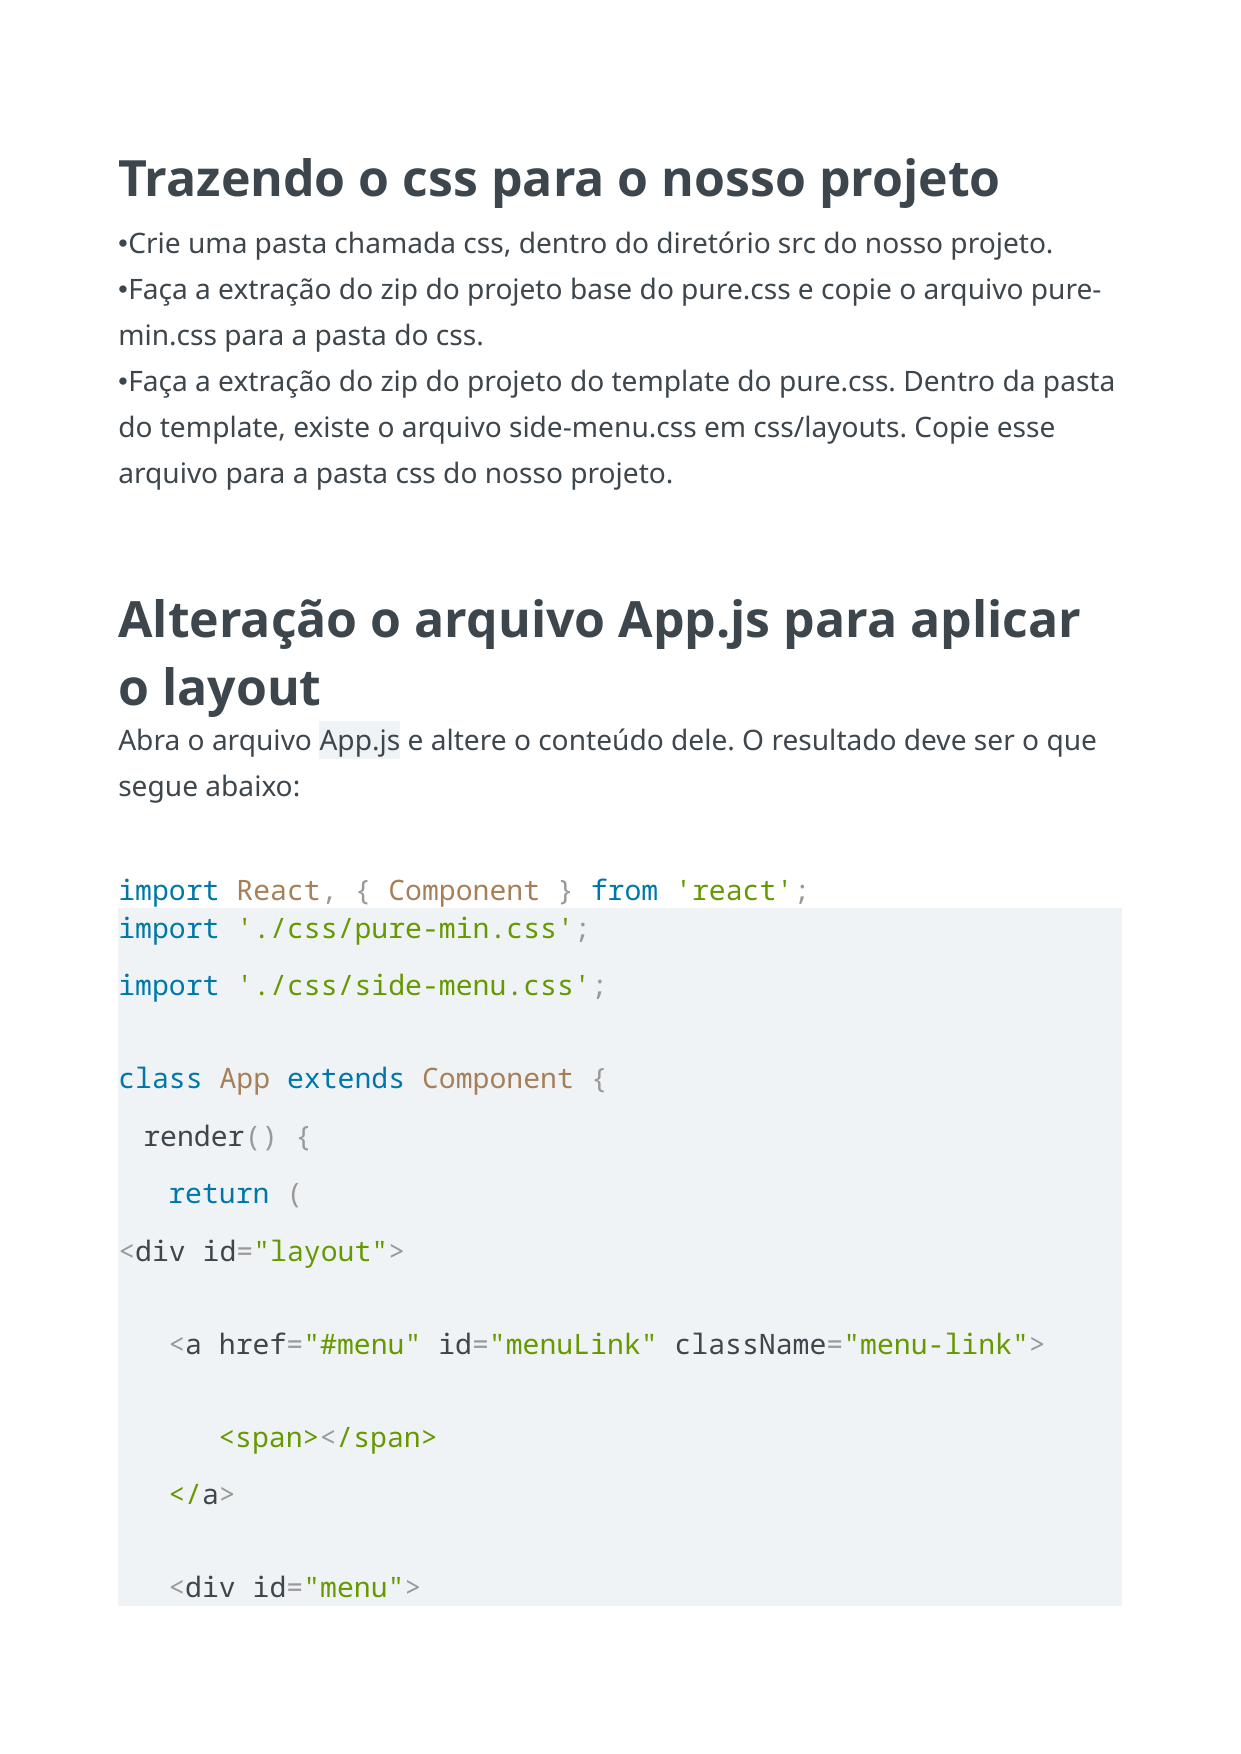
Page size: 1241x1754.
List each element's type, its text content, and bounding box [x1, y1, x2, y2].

text class App extends Component { [118, 1059, 1122, 1097]
text <span></span> [118, 1417, 1122, 1455]
list Faça a extração do zip do projeto do template do pure.css. Dentro da pasta do template, existe o arquivo side-menu.css em css/layouts. Copie esse arquivo para a pasta css do nosso projeto. [118, 362, 1122, 492]
text </a> [118, 1474, 1122, 1513]
text import React, { Component } from 'react'; [118, 870, 1122, 908]
list Faça a extração do zip do projeto base do pure.css e copie o arquivo pure-min.css para a pasta do css. [118, 270, 1122, 354]
subtitle Trazendo o css para o nosso projeto [118, 143, 1122, 211]
subtitle Alteração o arquivo App.js para aplicar o layout [118, 584, 1122, 721]
text import './css/pure-min.css'; [118, 908, 1122, 947]
text <a href="#menu" id="menuLink" className="menu-link"> [118, 1324, 1122, 1362]
text Abra o arquivo App.js e altere o conteúdo dele. O resultado deve ser o que segue abaixo: [118, 721, 1122, 805]
text <div id="layout"> [118, 1231, 1122, 1269]
text import './css/side-menu.css'; [118, 966, 1122, 1004]
text render() { [118, 1116, 1122, 1154]
text return ( [118, 1174, 1122, 1212]
list Crie uma pasta chamada css, dentro do diretório src do nosso projeto. [118, 224, 1122, 262]
text <div id="menu"> [118, 1567, 1122, 1606]
